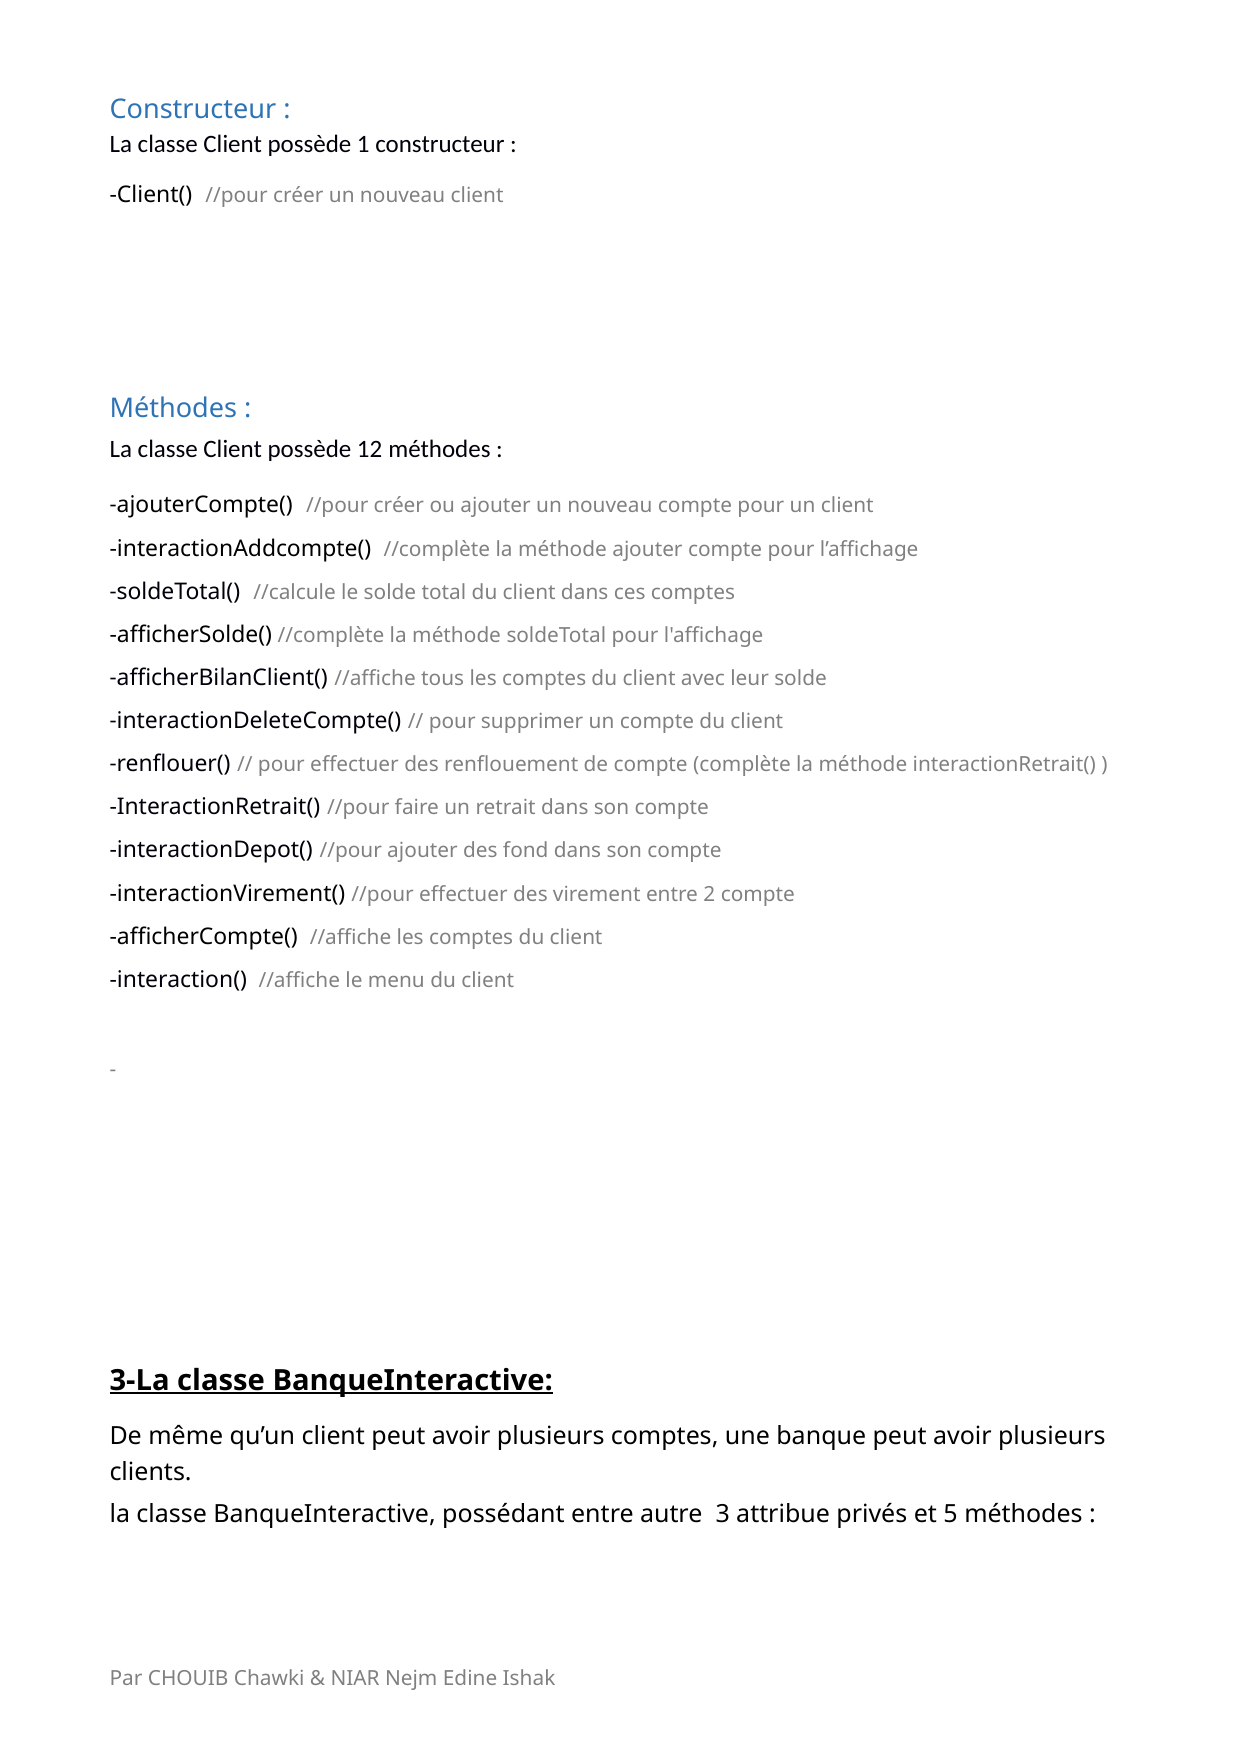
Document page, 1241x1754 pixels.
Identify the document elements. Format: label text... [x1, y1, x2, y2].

text La classe Client possède 12 méthodes : [109, 433, 1186, 464]
text -interactionAddcompte() //complète la méthode ajouter compte pour l’affichage [109, 531, 1186, 563]
text -renflouer() // pour effectuer des renflouement de compte (complète la méthode interactionRetrait() ) [109, 747, 1186, 778]
text -soldeTotal() //calcule le solde total du client dans ces comptes [109, 574, 1186, 606]
text - [109, 1054, 1186, 1083]
text -afficherBilanClient() //affiche tous les comptes du client avec leur solde [109, 661, 1186, 692]
text La classe Client possède 1 constructeur : [109, 128, 1186, 159]
text la classe BanqueInteractive, possédant entre autre 3 attribue privés et 5 méthodes : [109, 1495, 1186, 1529]
text -interactionVirement() //pour effectuer des virement entre 2 compte [109, 876, 1186, 908]
text De même qu’un client peut avoir plusieurs comptes, une banque peut avoir plusieurs clients. [109, 1417, 1186, 1487]
text 3-La classe BanqueInteractive: [109, 1359, 1186, 1398]
text -interactionDeleteCompte() // pour supprimer un compte du client [109, 704, 1186, 735]
text -afficherCompte() //affiche les comptes du client [109, 919, 1186, 951]
text -Client() //pour créer un nouveau client [109, 177, 1186, 209]
text -InteractionRetrait() //pour faire un retrait dans son compte [109, 790, 1186, 821]
text -interaction() //affiche le menu du client [109, 963, 1186, 994]
subtitle Méthodes : [109, 388, 1186, 425]
text -interactionDepot() //pour ajouter des fond dans son compte [109, 833, 1186, 864]
subtitle Constructeur : [109, 89, 1186, 126]
text -afficherSolde() //complète la méthode soldeTotal pour l'affichage [109, 618, 1186, 649]
text -ajouterCompte() //pour créer ou ajouter un nouveau compte pour un client [109, 488, 1186, 519]
